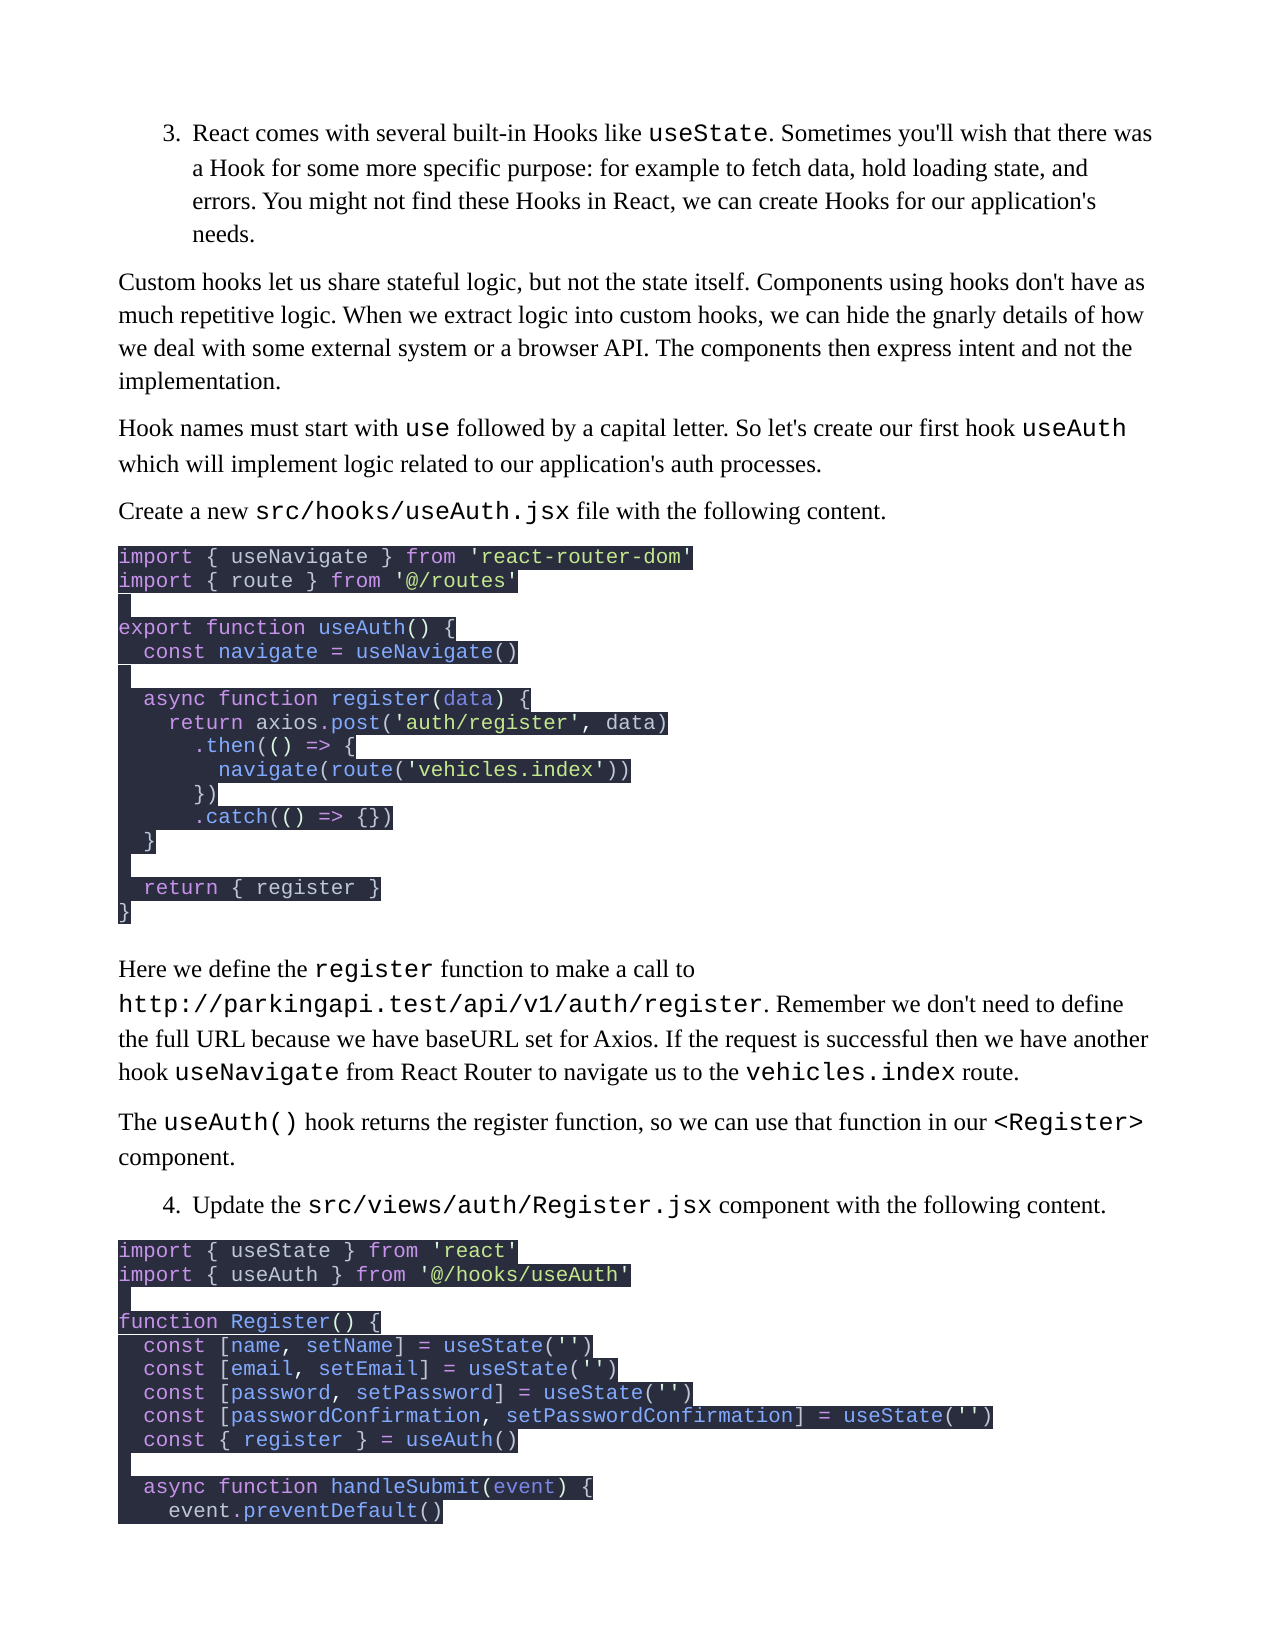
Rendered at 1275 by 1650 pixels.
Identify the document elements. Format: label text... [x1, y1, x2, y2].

text import { useNavigate } from 'react-router-dom' [118, 546, 1157, 570]
text async function handleSubmit(event) { [118, 1476, 1157, 1500]
text }) [118, 783, 1157, 806]
text navigate(route('vehicles.index')) [118, 759, 1157, 783]
text const navigate = useNavigate() [118, 641, 1157, 664]
text export function useAuth() { [118, 617, 1157, 641]
text const [name, setName] = useState('') [118, 1334, 1157, 1358]
text } [118, 830, 1157, 854]
text const [passwordConfirmation, setPasswordConfirmation] = useState('') [118, 1406, 1157, 1429]
text Create a new src/hooks/useAuth.jsx file with the following content. [118, 496, 1157, 527]
list React comes with several built-in Hooks like useState. Sometimes you'll wish that there was a Hook for some more specific purpose: for example to fetch data, hold loading state, and errors. You might not find these Hooks in React, we can create Hooks for our application's needs. [162, 118, 1157, 248]
text } [118, 901, 1157, 924]
text const [password, setPassword] = useState('') [118, 1382, 1157, 1406]
text return { register } [118, 877, 1157, 901]
text .catch(() => {}) [118, 806, 1157, 830]
text .then(() => { [118, 735, 1157, 759]
text Hook names must start with use followed by a capital letter. So let's create our first hook useAuth which will implement logic related to our application's auth processes. [118, 413, 1157, 477]
text Here we define the register function to make a call to http://parkingapi.test/api/v1/auth/register. Remember we don't need to define the full URL because we have baseURL set for Axios. If the request is successful then we have another hook useNavigate from React Router to navigate us to the vehicles.index route. [118, 954, 1157, 1088]
text function Register() { [118, 1311, 1157, 1334]
text import { route } from '@/routes' [118, 570, 1157, 593]
text Custom hooks let us share stateful logic, but not the state itself. Components using hooks don't have as much repetitive logic. When we extract logic into custom hooks, we can hide the gnarly details of how we deal with some external system or a browser API. The components then express intent and not the implementation. [118, 267, 1157, 395]
text event.preventDefault() [118, 1500, 1157, 1524]
text The useAuth() hook returns the register function, so we can use that function in our <Register> component. [118, 1107, 1157, 1171]
text import { useState } from 'react' [118, 1240, 1157, 1264]
text import { useAuth } from '@/hooks/useAuth' [118, 1264, 1157, 1287]
text return axios.post('auth/register', data) [118, 712, 1157, 735]
text const { register } = useAuth() [118, 1429, 1157, 1453]
list Update the src/views/auth/Register.jsx component with the following content. [162, 1190, 1157, 1221]
text async function register(data) { [118, 688, 1157, 712]
text const [email, setEmail] = useState('') [118, 1358, 1157, 1382]
